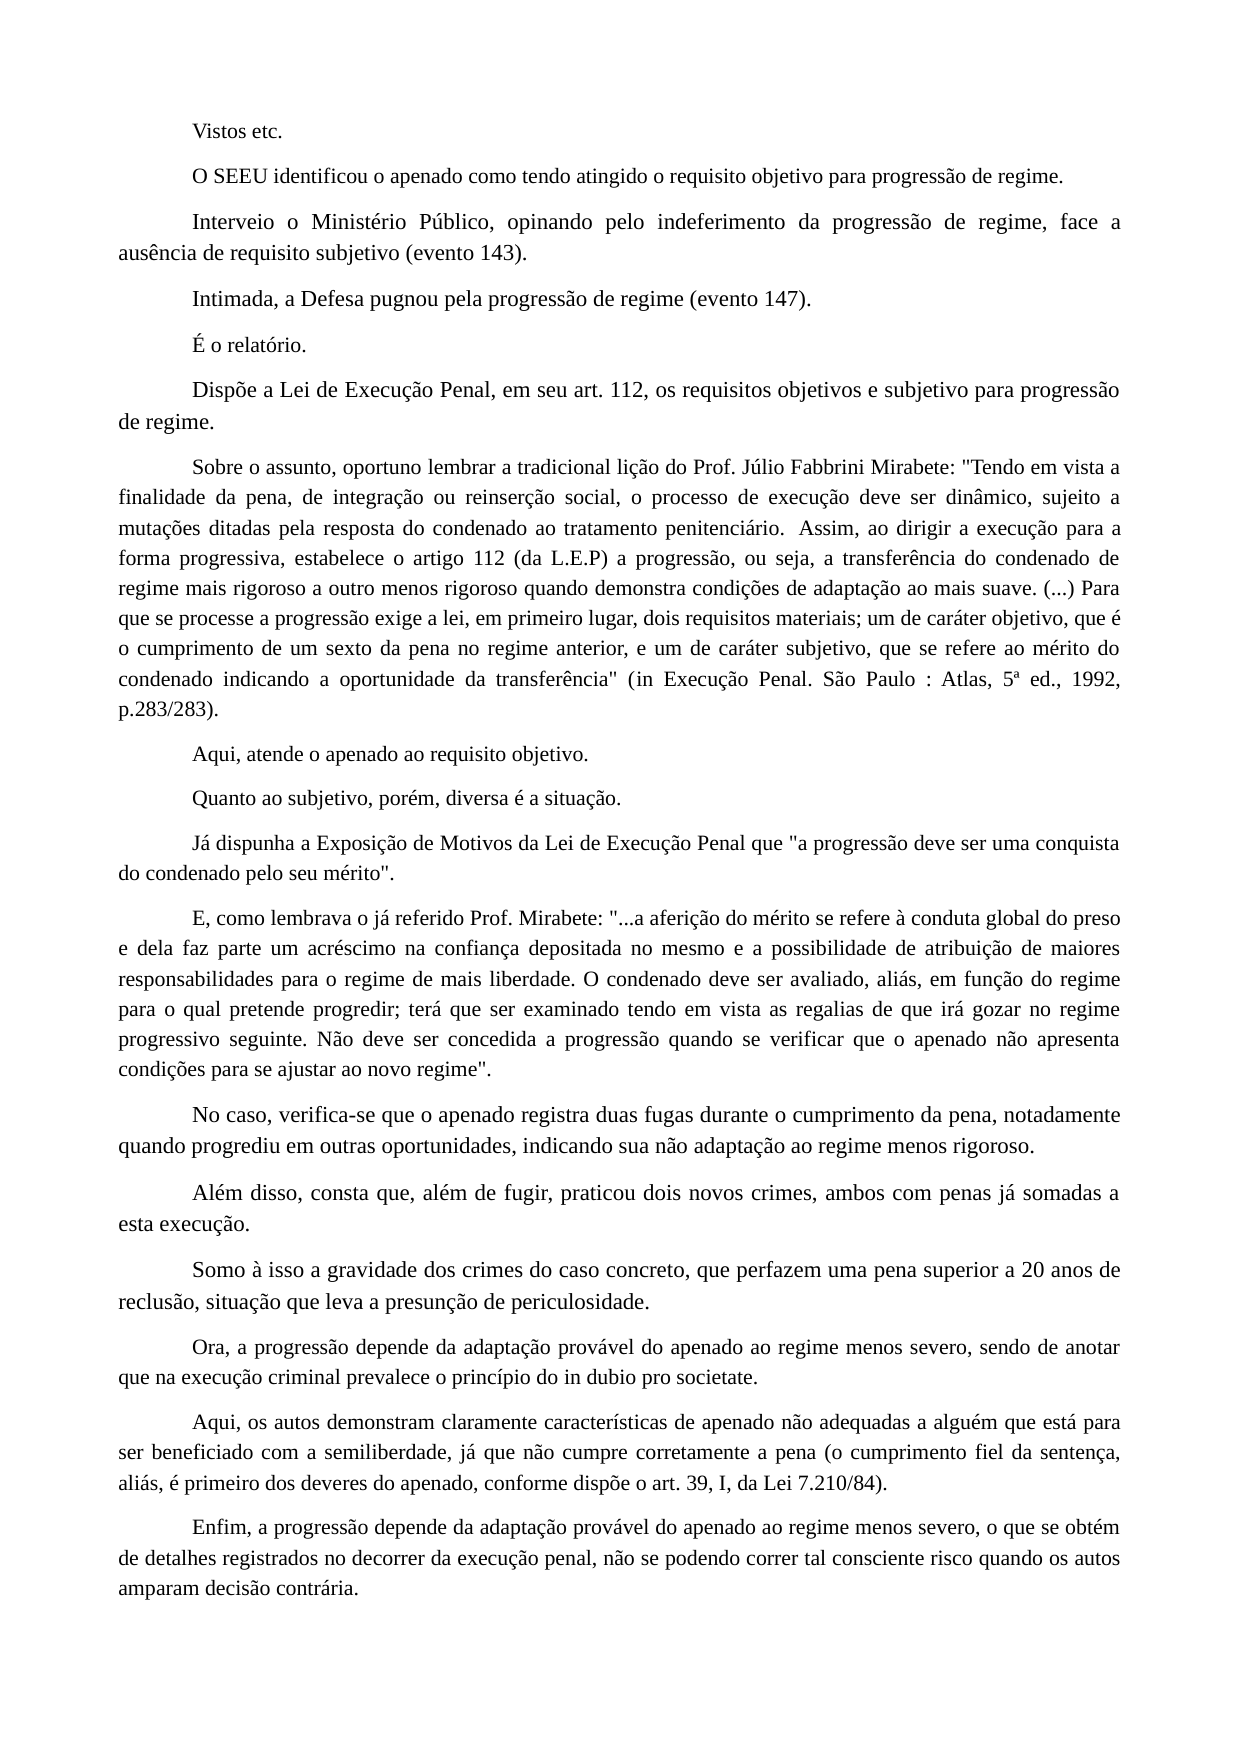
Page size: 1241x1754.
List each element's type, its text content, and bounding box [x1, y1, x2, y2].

text Vistos etc. [118, 118, 1122, 143]
text O SEEU identificou o apenado como tendo atingido o requisito objetivo para progressão de regime. [118, 163, 1122, 188]
text Somo à isso a gravidade dos crimes do caso concreto, que perfazem uma pena superior a 20 anos de reclusão, situação que leva a presunção de periculosidade. [118, 1256, 1122, 1314]
text Intimada, a Defesa pugnou pela progressão de regime (evento 147). [118, 285, 1122, 312]
text Enfim, a progressão depende da adaptação provável do apenado ao regime menos severo, o que se obtém de detalhes registrados no decorrer da execução penal, não se podendo correr tal consciente risco quando os autos amparam decisão contrária. [118, 1514, 1122, 1600]
text Aqui, atende o apenado ao requisito objetivo. [118, 741, 1122, 766]
text Quanto ao subjetivo, porém, diversa é a situação. [118, 785, 1122, 811]
text É o relatório. [118, 332, 1122, 357]
text Já dispunha a Exposição de Motivos da Lei de Execução Penal que "a progressão deve ser uma conquista do condenado pelo seu mérito". [118, 830, 1122, 886]
text No caso, verifica-se que o apenado registra duas fugas durante o cumprimento da pena, notadamente quando progrediu em outras oportunidades, indicando sua não adaptação ao regime menos rigoroso. [118, 1101, 1122, 1159]
text Além disso, consta que, além de fugir, praticou dois novos crimes, ambos com penas já somadas a esta execução. [118, 1179, 1122, 1237]
text E, como lembrava o já referido Prof. Mirabete: "...a aferição do mérito se refere à conduta global do preso e dela faz parte um acréscimo na confiança depositada no mesmo e a possibilidade de atribuição de maiores responsabilidades para o regime de mais liberdade. O condenado deve ser avaliado, aliás, em função do regime para o qual pretende progredir; terá que ser examinado tendo em vista as regalias de que irá gozar no regime progressivo seguinte. Não deve ser concedida a progressão quando se verificar que o apenado não apresenta condições para se ajustar ao novo regime". [118, 905, 1122, 1081]
text Interveio o Ministério Público, opinando pelo indeferimento da progressão de regime, face a ausência de requisito subjetivo (evento 143). [118, 208, 1122, 266]
text Ora, a progressão depende da adaptação provável do apenado ao regime menos severo, sendo de anotar que na execução criminal prevalece o princípio do in dubio pro societate. [118, 1334, 1122, 1389]
text Aqui, os autos demonstram claramente características de apenado não adequadas a alguém que está para ser beneficiado com a semiliberdade, já que não cumpre corretamente a pena (o cumprimento fiel da sentença, aliás, é primeiro dos deveres do apenado, conforme dispõe o art. 39, I, da Lei 7.210/84). [118, 1409, 1122, 1495]
text Dispõe a Lei de Execução Penal, em seu art. 112, os requisitos objetivos e subjetivo para progressão de regime. [118, 376, 1122, 434]
text Sobre o assunto, oportuno lembrar a tradicional lição do Prof. Júlio Fabbrini Mirabete: "Tendo em vista a finalidade da pena, de integração ou reinserção social, o processo de execução deve ser dinâmico, sujeito a mutações ditadas pela resposta do condenado ao tratamento penitenciário. Assim, ao dirigir a execução para a forma progressiva, estabelece o artigo 112 (da L.E.P) a progressão, ou seja, a transferência do condenado de regime mais rigoroso a outro menos rigoroso quando demonstra condições de adaptação ao mais suave. (...) Para que se processe a progressão exige a lei, em primeiro lugar, dois requisitos materiais; um de caráter objetivo, que é o cumprimento de um sexto da pena no regime anterior, e um de caráter subjetivo, que se refere ao mérito do condenado indicando a oportunidade da transferência" (in Execução Penal. São Paulo : Atlas, 5ª ed., 1992, p.283/283). [118, 454, 1122, 721]
